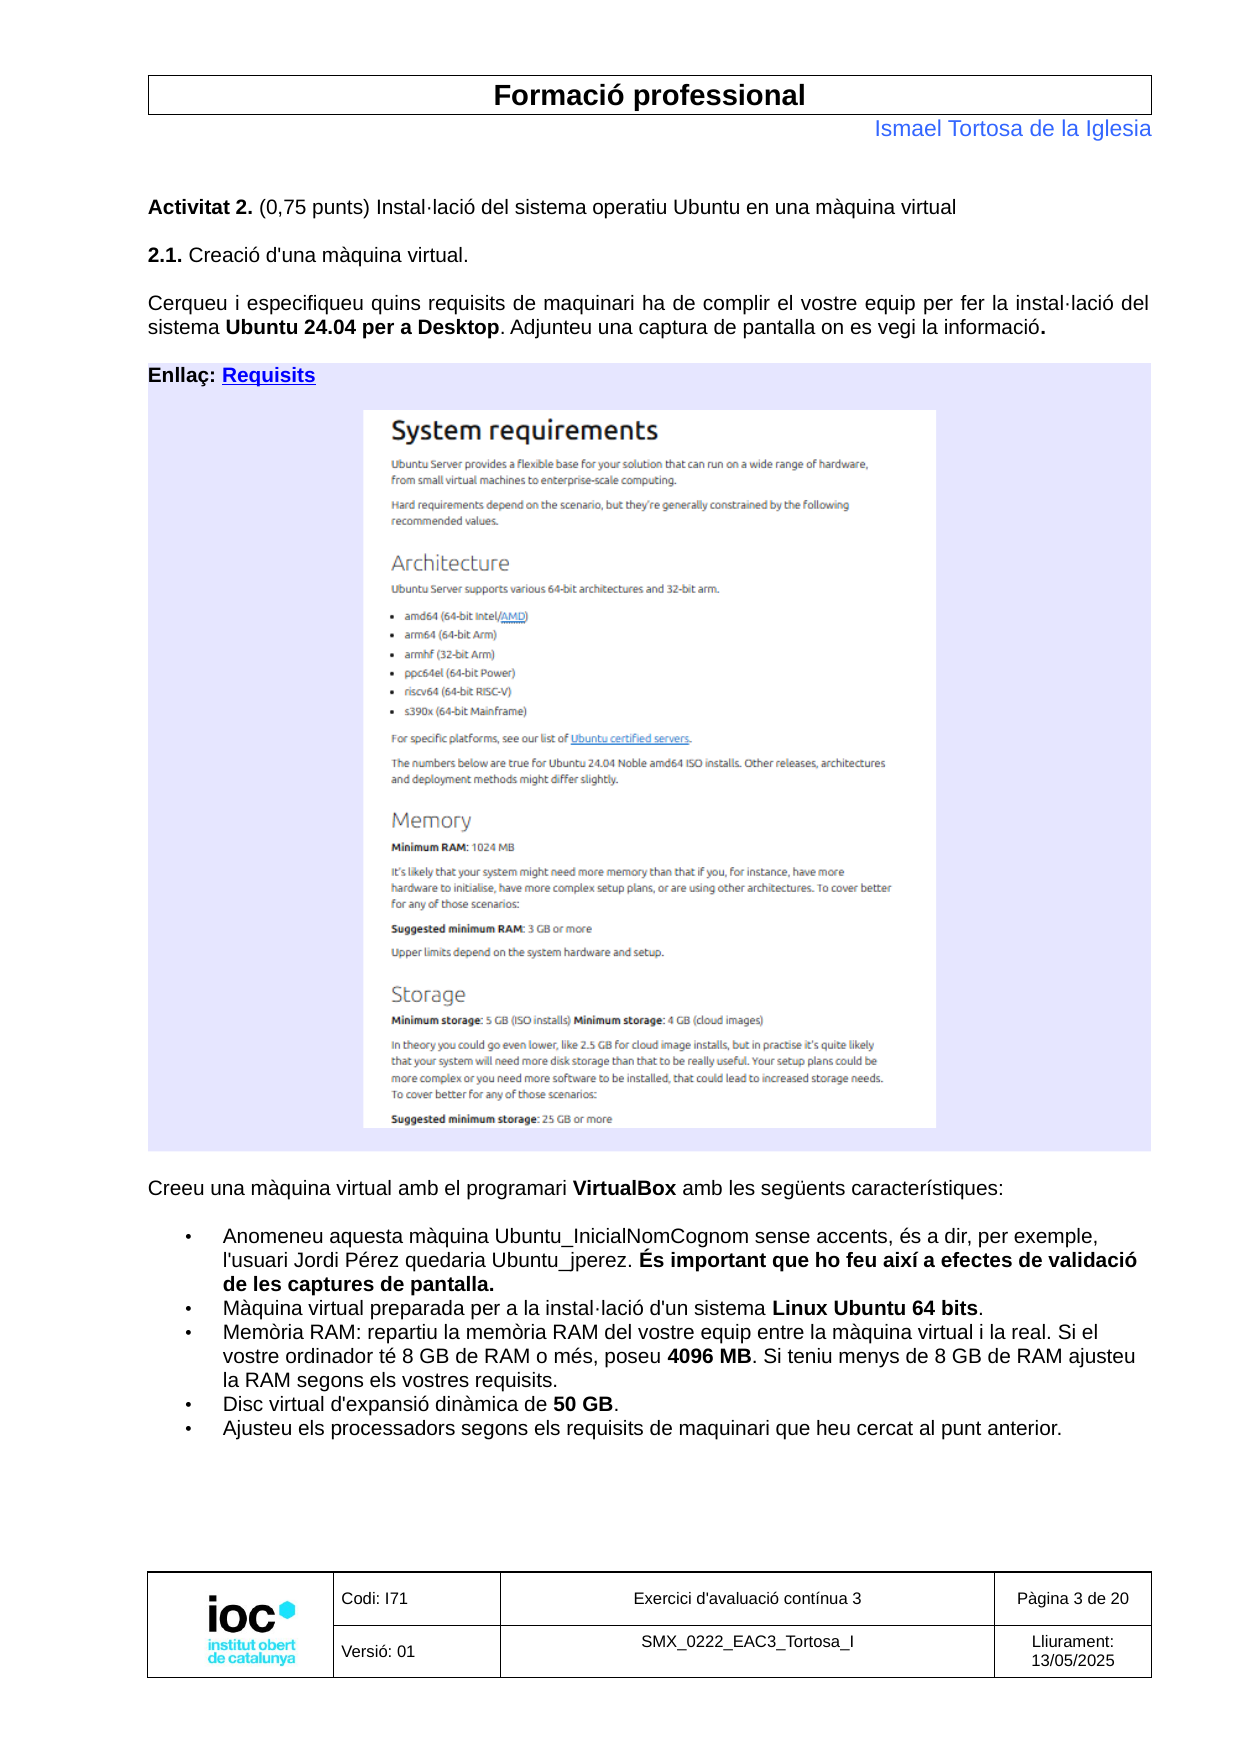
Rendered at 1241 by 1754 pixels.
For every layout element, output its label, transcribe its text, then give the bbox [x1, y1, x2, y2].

text Cerqueu i especifiqueu quins requisits de maquinari ha de complir el vostre equip per fer la instal·lació del sistema Ubuntu 24.04 per a Desktop. Adjunteu una captura de pantalla on es vegi la informació. [148, 291, 1151, 339]
picture [363, 410, 937, 1128]
text 2.1. Creació d'una màquina virtual. [148, 243, 1151, 267]
picture [195, 1581, 309, 1677]
list Ajusteu els processadors segons els requisits de maquinari que heu cercat al punt anterior. [185, 1415, 1151, 1439]
text Creeu una màquina virtual amb el programari VirtualBox amb les següents característiques: [148, 1176, 1151, 1199]
list Anomeneu aquesta màquina Ubuntu_InicialNomCognom sense accents, és a dir, per exemple, l'usuari Jordi Pérez quedaria Ubuntu_jperez. És important que ho feu així a efectes de validació de les captures de pantalla. [185, 1224, 1151, 1296]
list Memòria RAM: repartiu la memòria RAM del vostre equip entre la màquina virtual i la real. Si el vostre ordinador té 8 GB de RAM o més, poseu 4096 MB. Si teniu menys de 8 GB de RAM ajusteu la RAM segons els vostres requisits. [185, 1319, 1151, 1391]
list Disc virtual d'expansió dinàmica de 50 GB. [185, 1391, 1151, 1415]
text Activitat 2. (0,75 punts) Instal·lació del sistema operatiu Ubuntu en una màquina virtual [148, 195, 1151, 219]
text Enllaç: Requisits [148, 363, 1151, 387]
list Màquina virtual preparada per a la instal·lació d'un sistema Linux Ubuntu 64 bits. [185, 1296, 1151, 1319]
